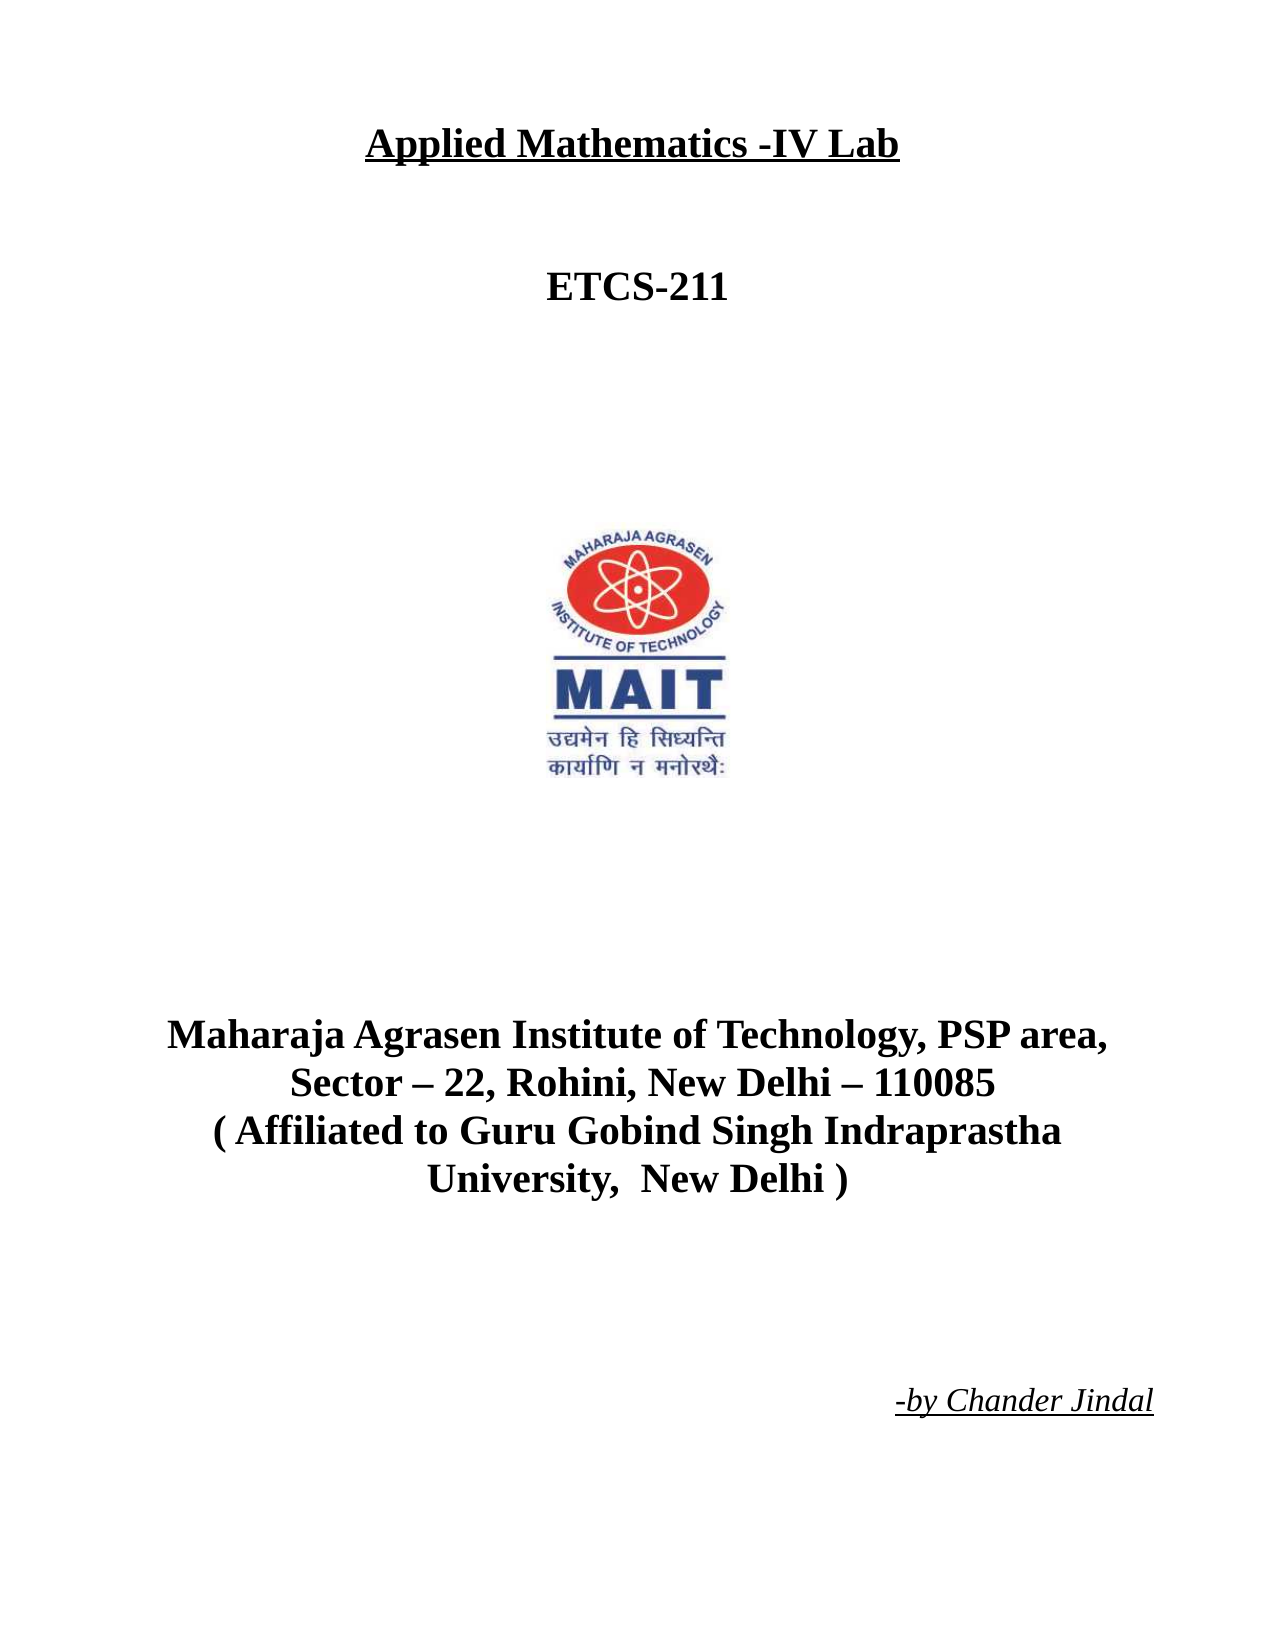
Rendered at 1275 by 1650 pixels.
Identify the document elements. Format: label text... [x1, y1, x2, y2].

text Applied Mathematics -IV Lab [118, 118, 1157, 166]
text ETCS-211 [118, 262, 1157, 310]
text Maharaja Agrasen Institute of Technology, PSP area, [118, 1009, 1157, 1057]
text -by Chander Jindal [118, 1381, 1157, 1419]
text ( Affiliated to Guru Gobind Singh Indraprastha University, New Delhi ) [118, 1105, 1157, 1201]
picture [545, 522, 734, 778]
text Sector – 22, Rohini, New Delhi – 110085 [118, 1057, 1157, 1105]
